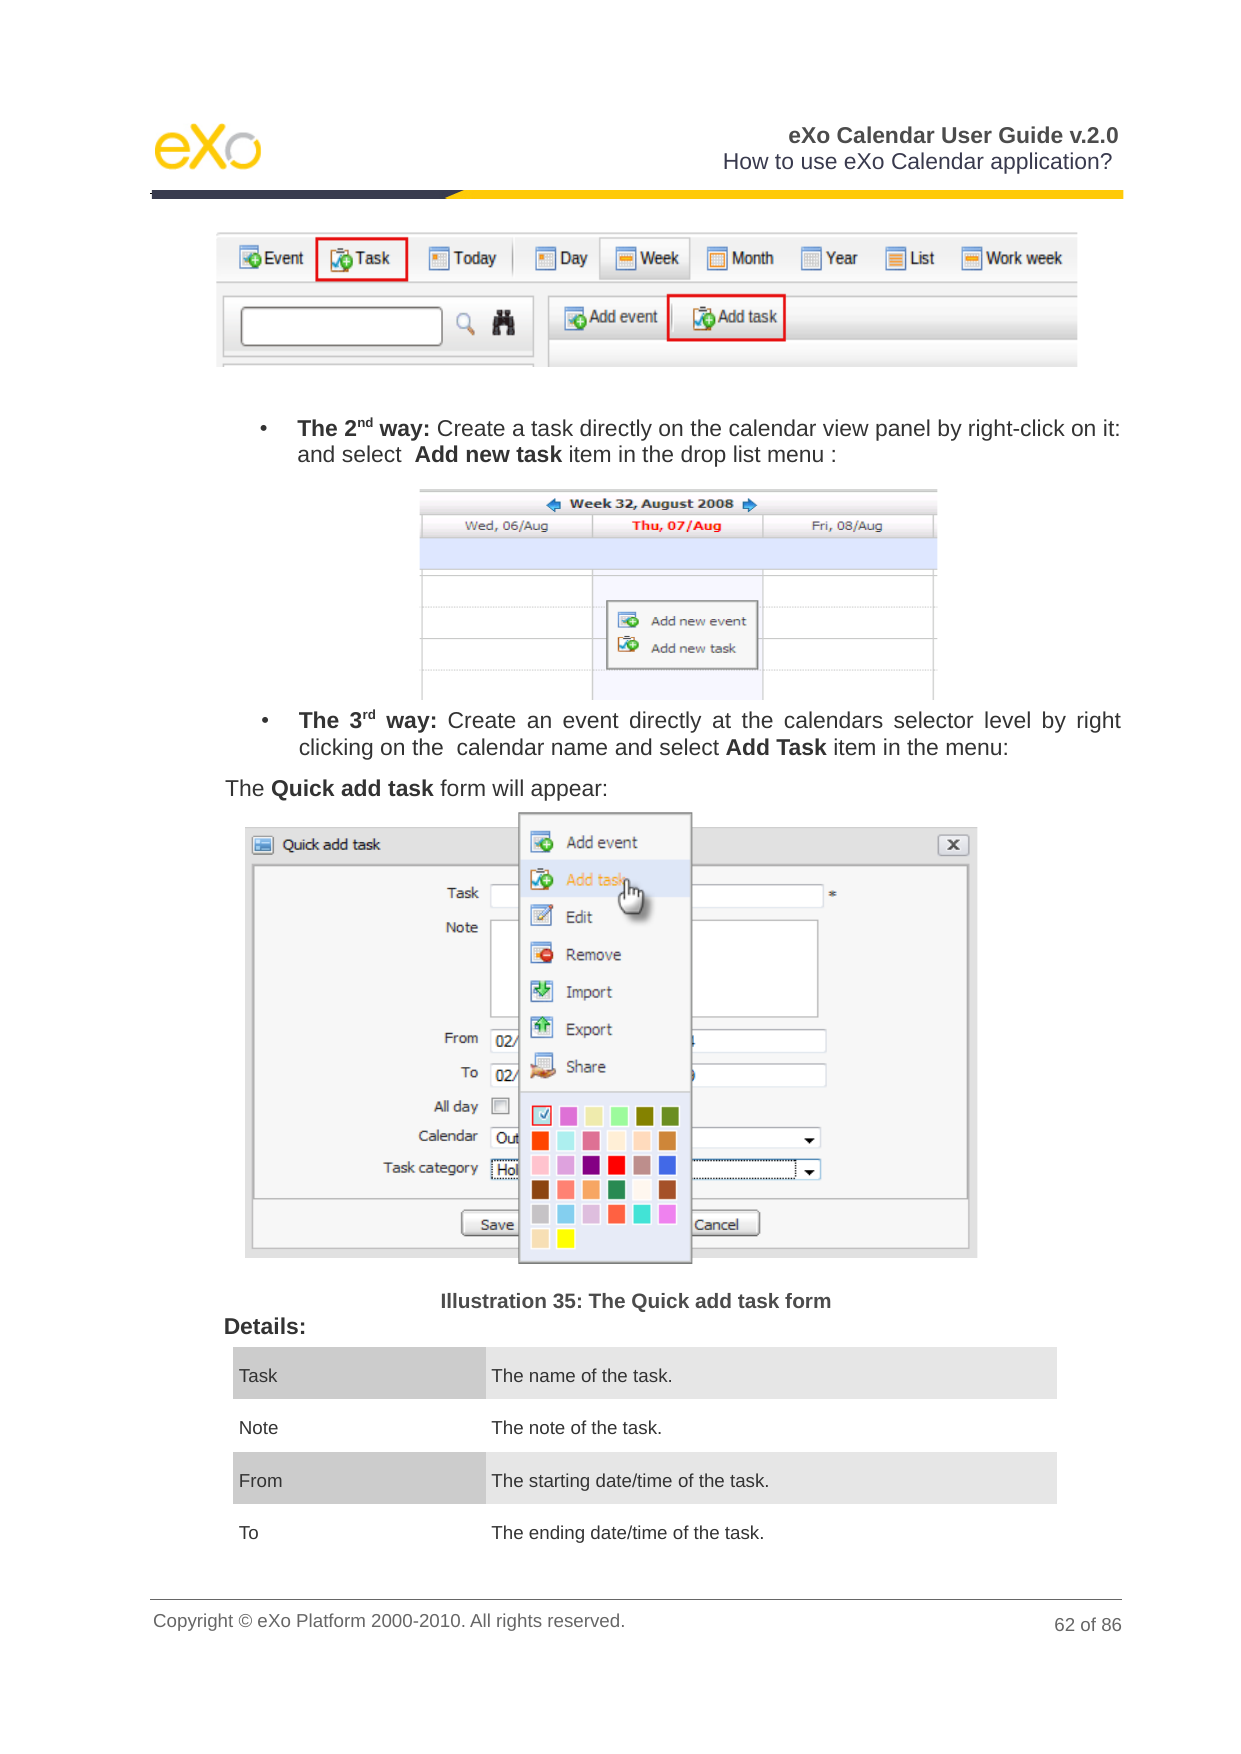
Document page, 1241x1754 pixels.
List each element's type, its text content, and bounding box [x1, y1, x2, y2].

table_cell From [233, 1452, 486, 1504]
picture [419, 489, 938, 700]
list The 2nd way: Create a task directly on the calendar view panel by right-click on it: and select Add new task item in the drop list menu : [259, 415, 1122, 468]
table_header Task [233, 1347, 486, 1399]
picture [245, 812, 978, 1264]
picture [216, 228, 1078, 367]
text Illustration 35: The Quick add task form [207, 884, 1064, 1313]
list The 3rd way: Create an event directly at the calendars selector level by right clicking on the calendar name and select Add Task item in the menu: [261, 483, 1122, 760]
picture [151, 190, 1124, 199]
table_cell The ending date/time of the task. [486, 1504, 1057, 1557]
table_cell To [233, 1504, 486, 1557]
table_cell The starting date/time of the task. [486, 1452, 1057, 1504]
table_cell Note [233, 1399, 486, 1452]
list The Quick add task form will appear: [187, 775, 1122, 801]
picture [155, 123, 262, 170]
table_header The name of the task. [486, 1347, 1057, 1399]
text Details: [150, 809, 1122, 1339]
table_cell The note of the task. [486, 1399, 1057, 1452]
